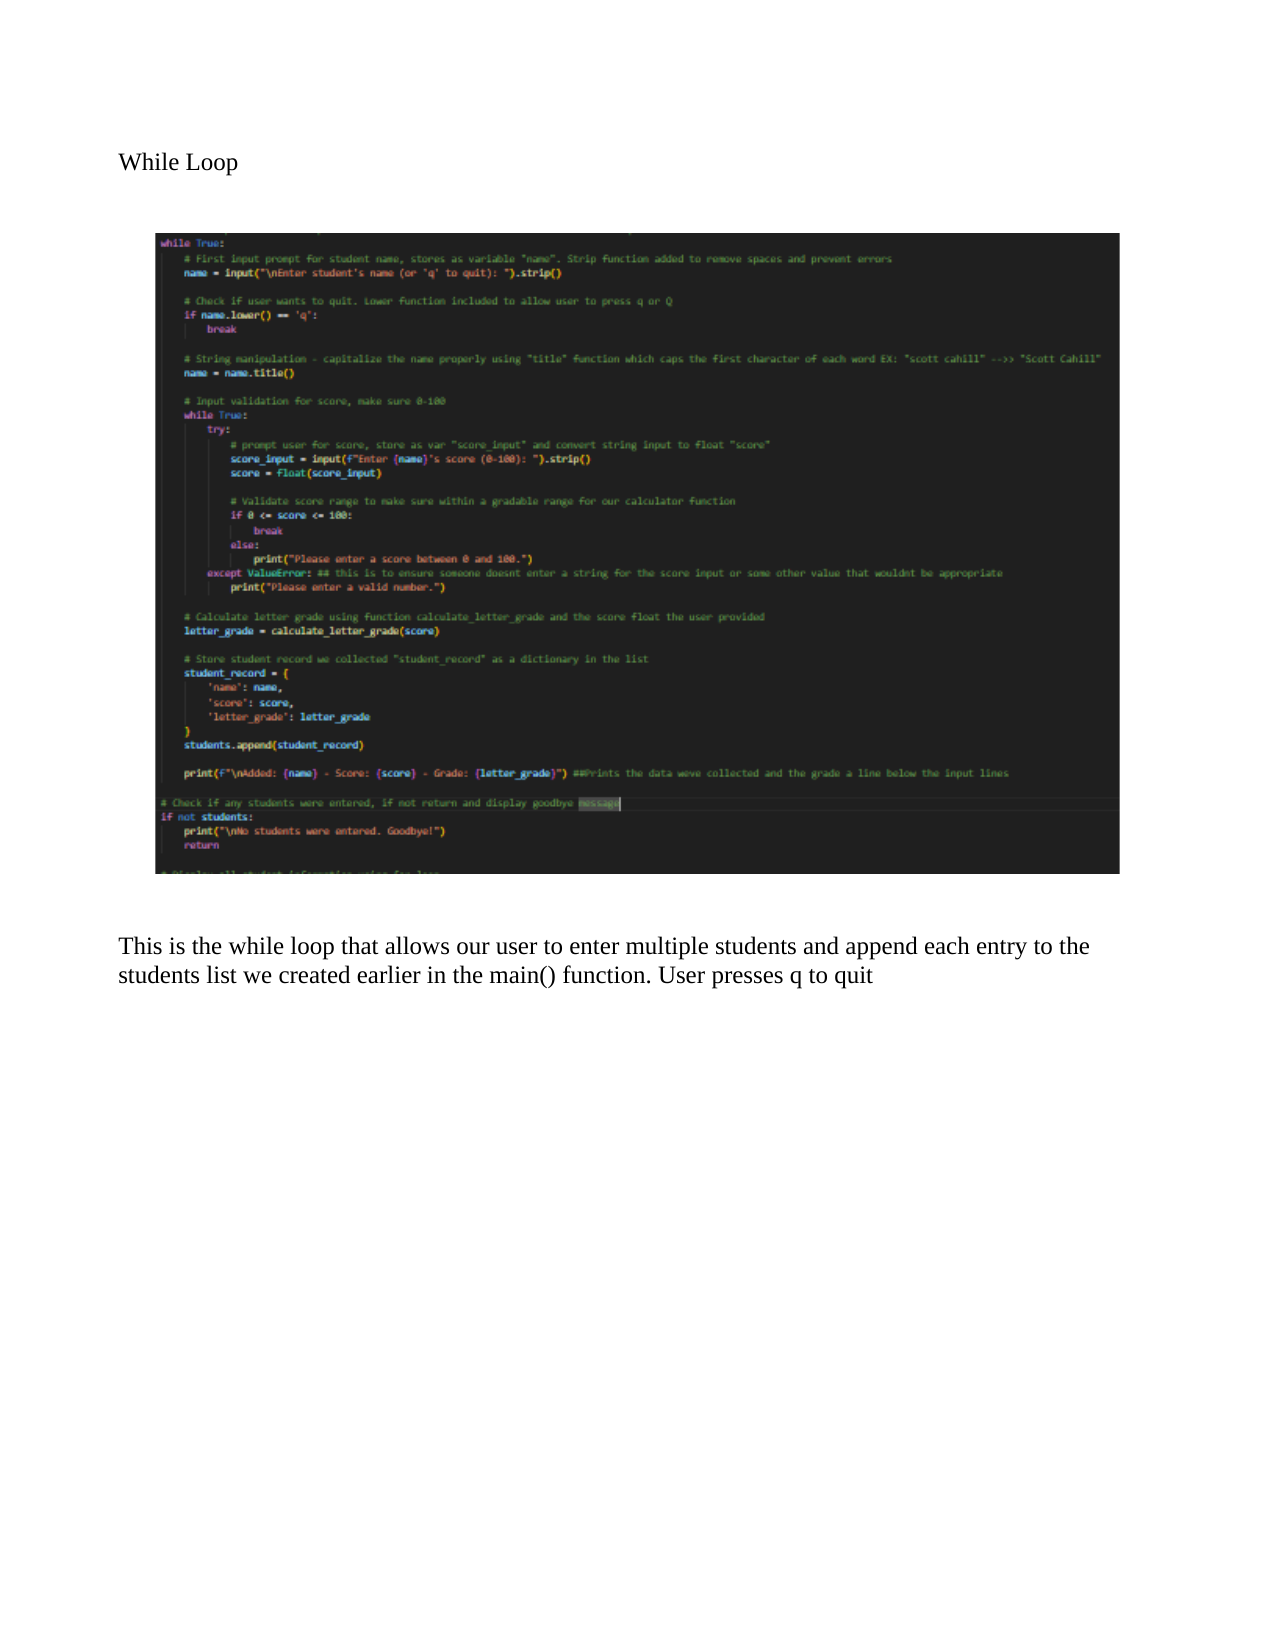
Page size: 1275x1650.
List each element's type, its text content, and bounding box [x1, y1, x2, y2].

text This is the while loop that allows our user to enter multiple students and append each entry to the students list we created earlier in the main() function. User presses q to quit [118, 931, 1157, 989]
picture [155, 233, 1120, 874]
text While Loop [118, 147, 1157, 176]
